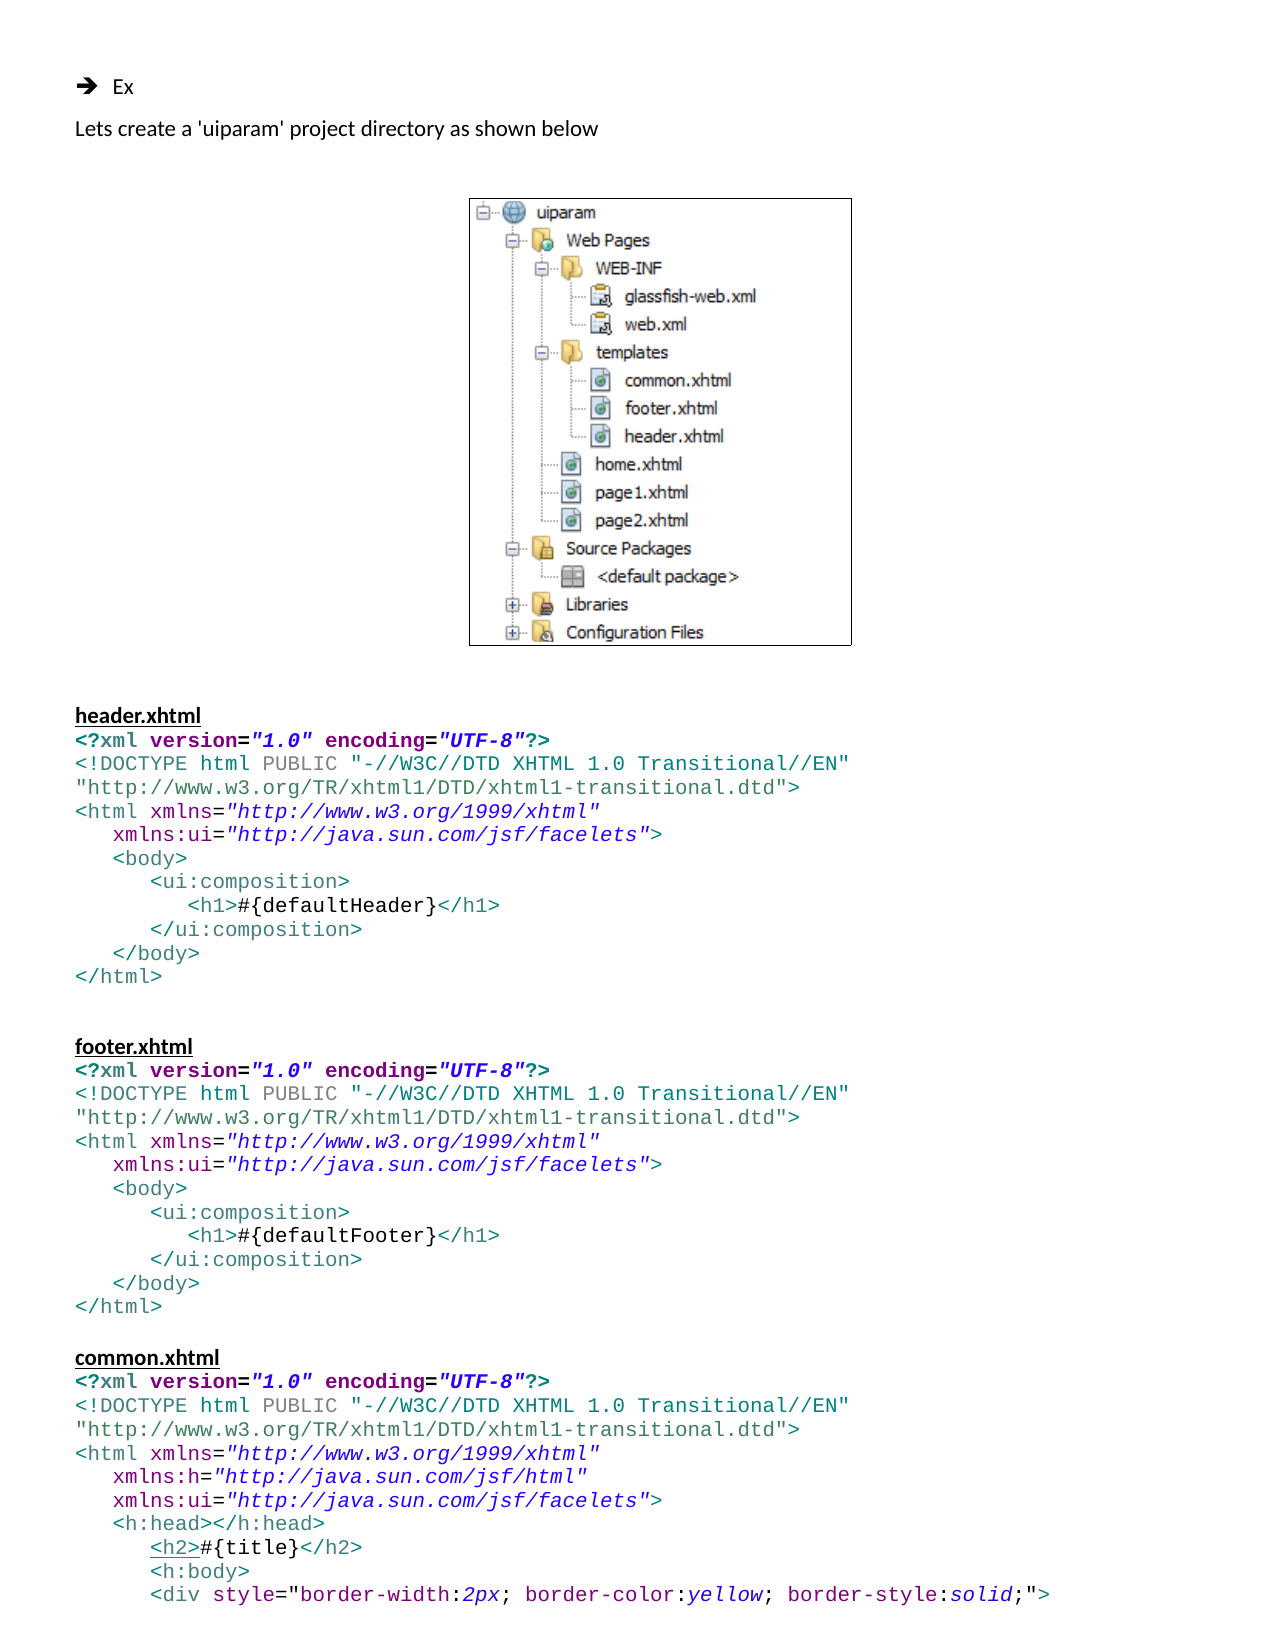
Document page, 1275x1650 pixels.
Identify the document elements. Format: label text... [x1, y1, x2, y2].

text header.xhtml [75, 702, 1245, 730]
text <html xmlns="http://www.w3.org/1999/xhtml" [75, 1131, 1245, 1154]
text "http://www.w3.org/TR/xhtml1/DTD/xhtml1-transitional.dtd"> [75, 777, 1245, 801]
text </body> [75, 1273, 1245, 1296]
text "http://www.w3.org/TR/xhtml1/DTD/xhtml1-transitional.dtd"> [75, 1419, 1245, 1442]
text </html> [75, 966, 1245, 990]
text <h:body> [75, 1561, 1245, 1584]
list Lets create a 'uiparam' project directory as shown below [75, 114, 1245, 142]
text <ui:composition> [75, 872, 1245, 895]
text <h2>#{title}</h2> [75, 1537, 1245, 1561]
text </body> [75, 942, 1245, 966]
text <html xmlns="http://www.w3.org/1999/xhtml" [75, 801, 1245, 824]
text <body> [75, 1178, 1245, 1202]
text xmlns:ui="http://java.sun.com/jsf/facelets"> [75, 824, 1245, 848]
text <h:head></h:head> [75, 1513, 1245, 1537]
text "http://www.w3.org/TR/xhtml1/DTD/xhtml1-transitional.dtd"> [75, 1107, 1245, 1131]
text <?xml version="1.0" encoding="UTF-8"?> [75, 1372, 1245, 1395]
text <body> [75, 848, 1245, 872]
text </ui:composition> [75, 1249, 1245, 1273]
text <h1>#{defaultFooter}</h1> [75, 1225, 1245, 1249]
text <h1>#{defaultHeader}</h1> [75, 895, 1245, 919]
text common.xhtml [75, 1343, 1245, 1372]
text xmlns:ui="http://java.sun.com/jsf/facelets"> [75, 1490, 1245, 1513]
text xmlns:ui="http://java.sun.com/jsf/facelets"> [75, 1154, 1245, 1178]
text </html> [75, 1296, 1245, 1320]
text <html xmlns="http://www.w3.org/1999/xhtml" [75, 1442, 1245, 1466]
text xmlns:h="http://java.sun.com/jsf/html" [75, 1466, 1245, 1490]
text <?xml version="1.0" encoding="UTF-8"?> [75, 1060, 1245, 1083]
text <ui:composition> [75, 1202, 1245, 1225]
text <div style="border-width:2px; border-color:yellow; border-style:solid;"> [75, 1584, 1245, 1608]
text <?xml version="1.0" encoding="UTF-8"?> [75, 730, 1245, 753]
text <!DOCTYPE html PUBLIC "-//W3C//DTD XHTML 1.0 Transitional//EN" [75, 1395, 1245, 1419]
list Ex [75, 72, 1245, 100]
text footer.xhtml [75, 1032, 1245, 1060]
text <!DOCTYPE html PUBLIC "-//W3C//DTD XHTML 1.0 Transitional//EN" [75, 1083, 1245, 1107]
text </ui:composition> [75, 919, 1245, 942]
text <!DOCTYPE html PUBLIC "-//W3C//DTD XHTML 1.0 Transitional//EN" [75, 753, 1245, 777]
